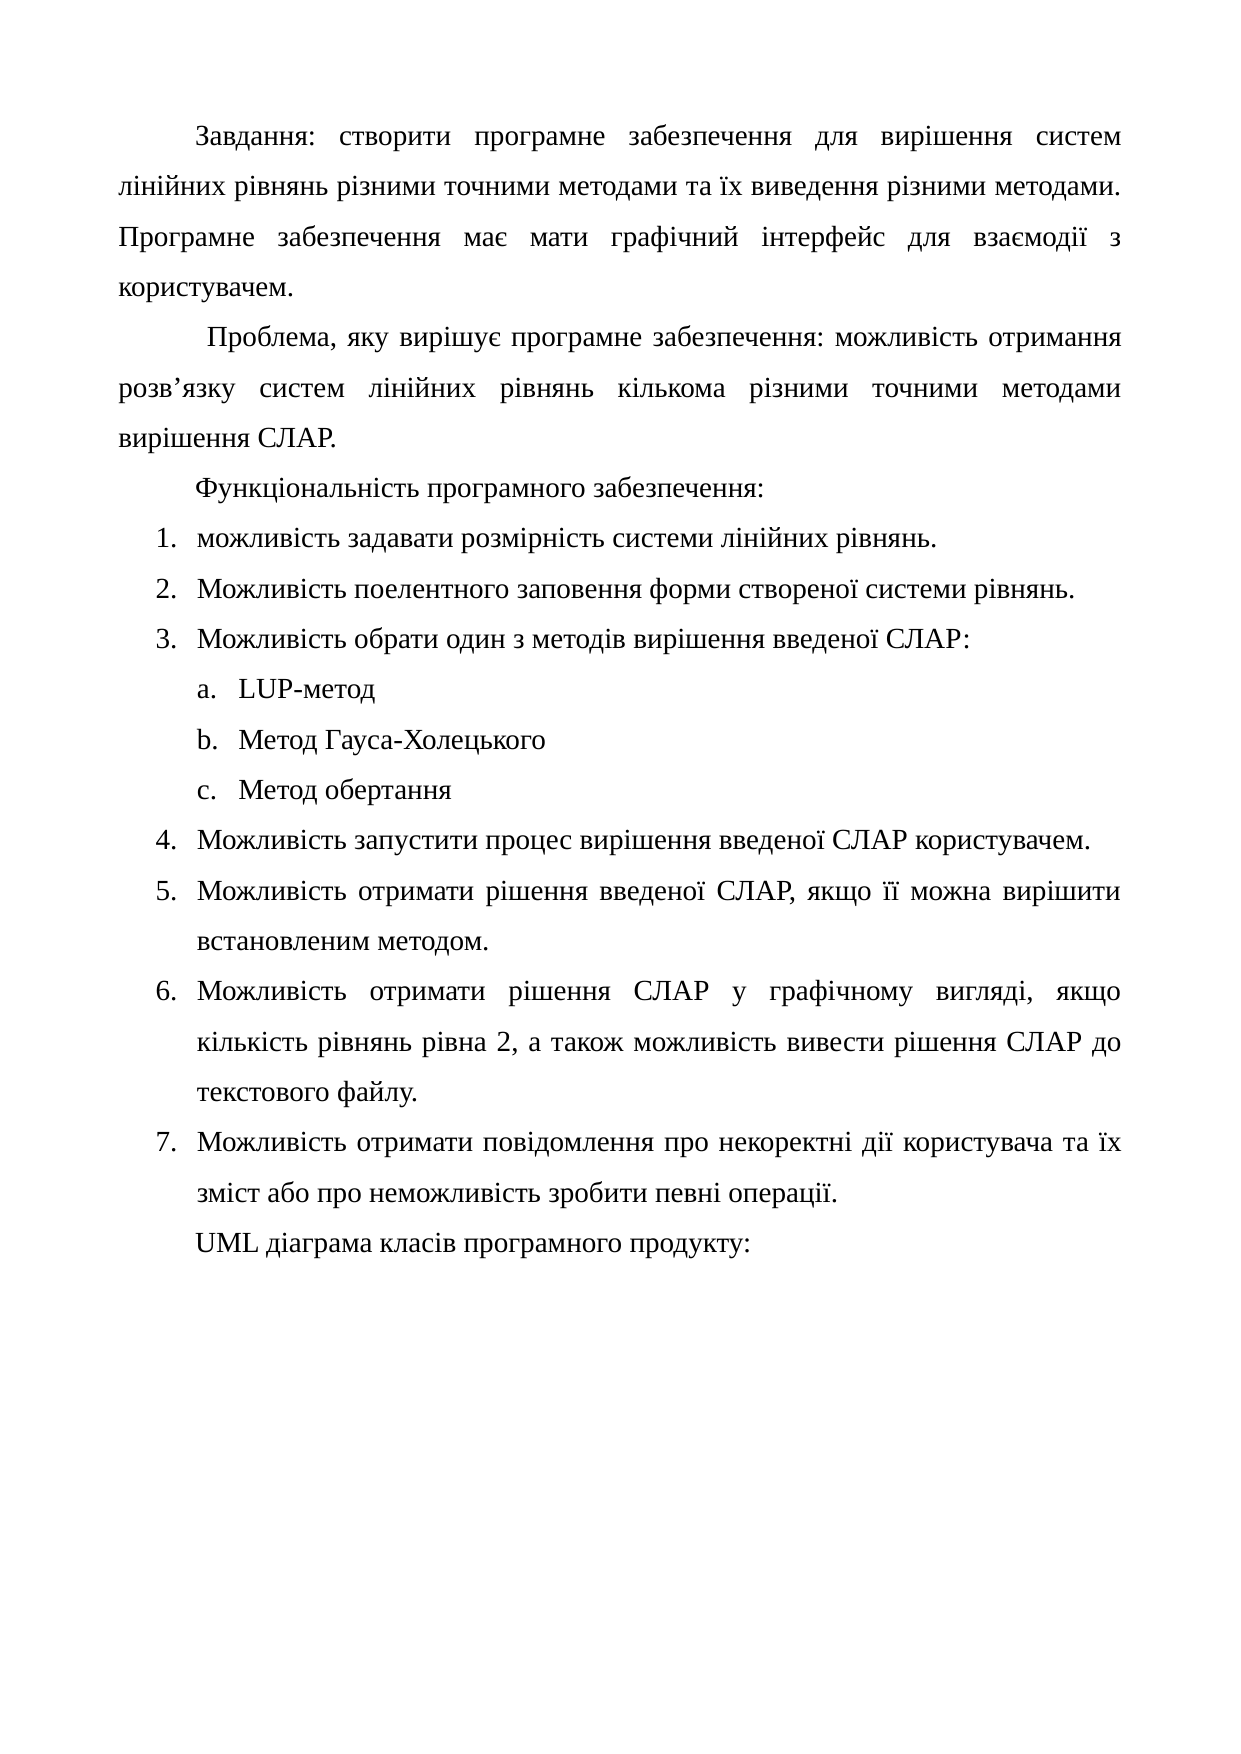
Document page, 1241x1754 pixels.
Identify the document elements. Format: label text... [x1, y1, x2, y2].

list Можливість отримати повідомлення про некоректні дії користувача та їх зміст або про неможливість зробити певні операції. [155, 1124, 1122, 1208]
list Метод обертання [197, 772, 1122, 806]
text Проблема, яку вирішує програмне забезпечення: можливість отримання розв’язку систем лінійних рівнянь кількома різними точними методами вирішення СЛАР. [118, 319, 1122, 453]
text UML діаграма класів програмного продукту: [118, 1225, 1122, 1258]
list Можливість поелентного заповення форми створеної системи рівнянь. [155, 571, 1122, 604]
list Можливість запустити процес вирішення введеної СЛАР користувачем. [155, 822, 1122, 856]
list Можливість отримати рішення введеної СЛАР, якщо її можна вирішити встановленим методом. [155, 873, 1122, 957]
list можливість задавати розмірність системи лінійних рівнянь. [155, 521, 1122, 554]
text Завдання: створити програмне забезпечення для вирішення систем лінійних рівнянь різними точними методами та їх виведення різними методами. Програмне забезпечення має мати графічний інтерфейс для взаємодії з користувачем. [118, 118, 1122, 303]
list Можливість обрати один з методів вирішення введеної СЛАР: [155, 621, 1122, 655]
list Метод Гауса-Холецького [197, 722, 1122, 755]
list Можливість отримати рішення СЛАР у графічному вигляді, якщо кількість рівнянь рівна 2, а також можливість вивести рішення СЛАР до текстового файлу. [155, 973, 1122, 1108]
list LUP-метод [197, 672, 1122, 705]
text Функціональність програмного забезпечення: [118, 470, 1122, 504]
